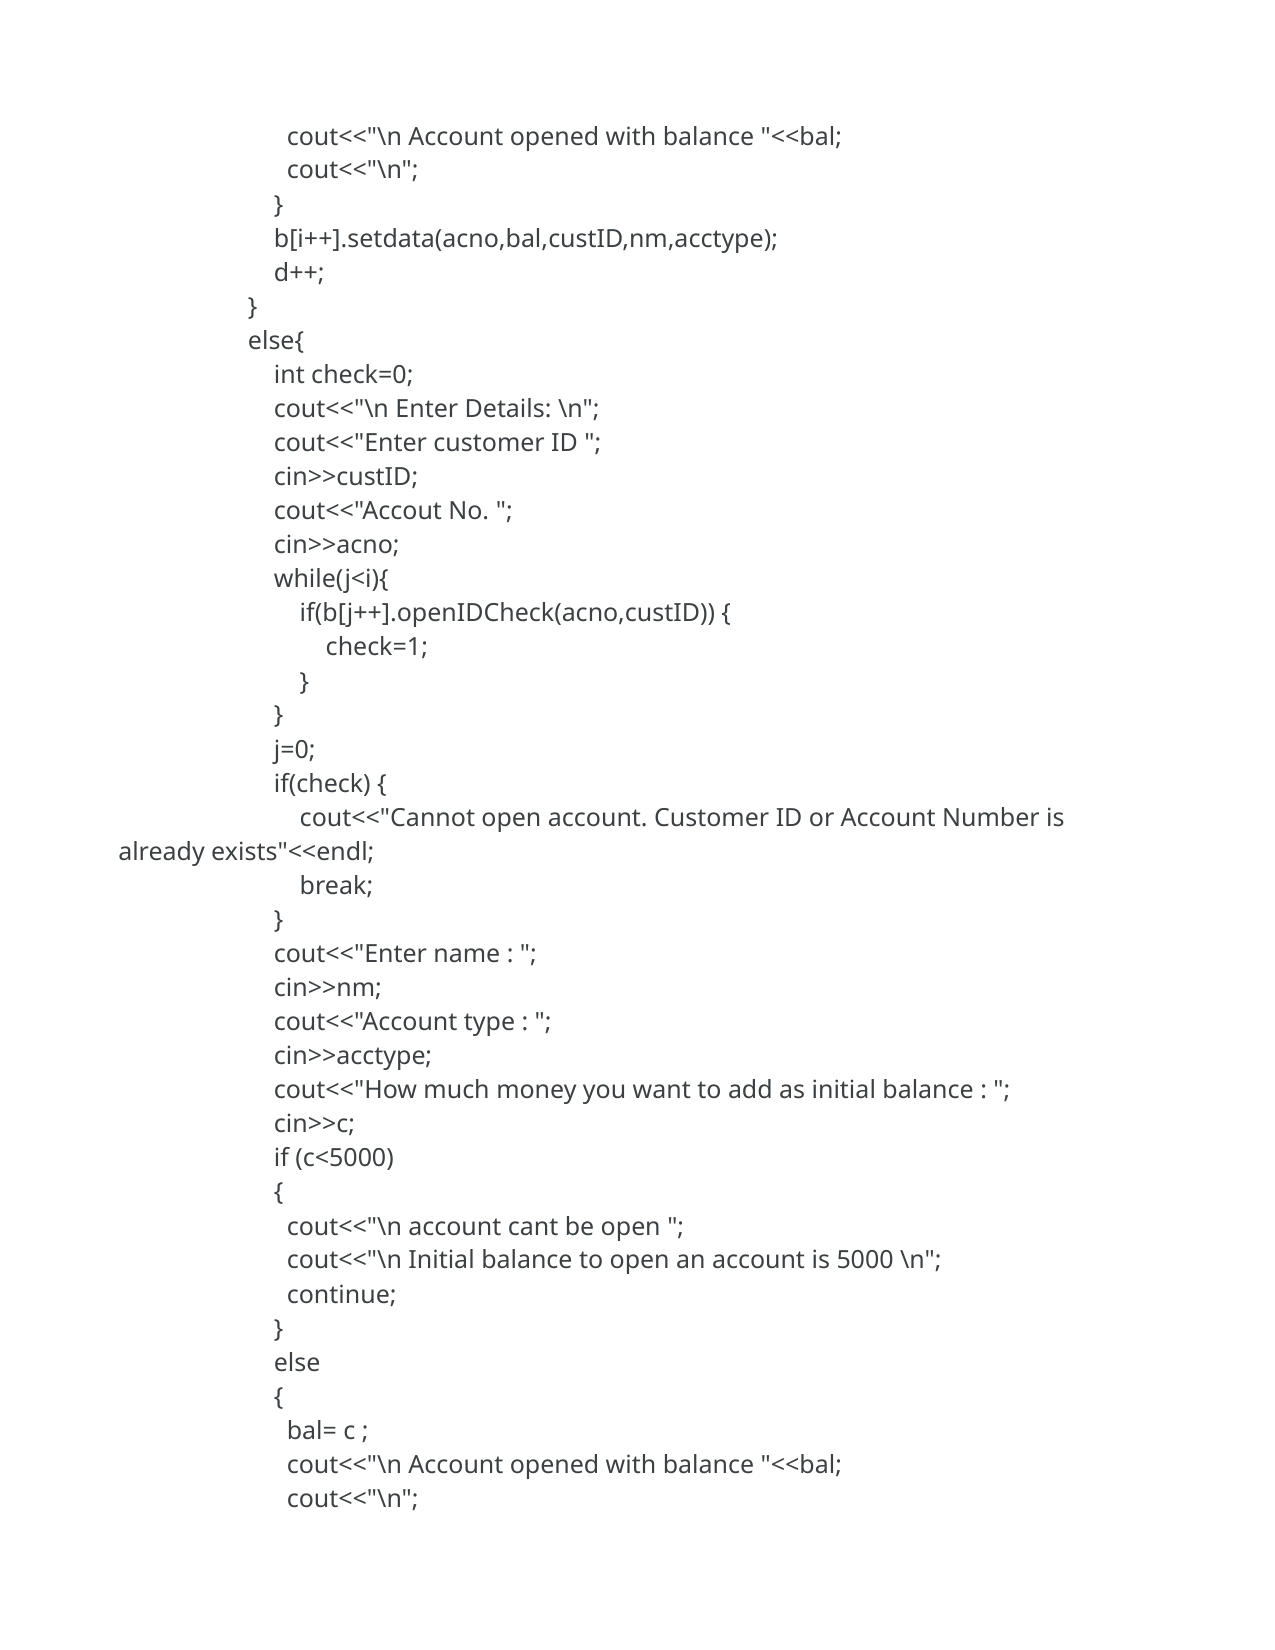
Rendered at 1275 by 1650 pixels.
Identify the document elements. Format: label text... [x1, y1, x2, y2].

text } [118, 663, 1157, 697]
text { [118, 1174, 1157, 1208]
text if(check) { [118, 765, 1157, 799]
text break; [118, 867, 1157, 902]
text cout<<"\n Account opened with balance "<<bal; [118, 1447, 1157, 1481]
text else [118, 1344, 1157, 1378]
text } [118, 288, 1157, 322]
text cout<<"\n Enter Details: \n"; [118, 391, 1157, 425]
text check=1; [118, 629, 1157, 663]
text int check=0; [118, 357, 1157, 391]
text cout<<"Enter customer ID "; [118, 425, 1157, 459]
text if (c<5000) [118, 1140, 1157, 1174]
text b[i++].setdata(acno,bal,custID,nm,acctype); [118, 220, 1157, 254]
text cout<<"Enter name : "; [118, 936, 1157, 970]
text cin>>nm; [118, 970, 1157, 1004]
text cout<<"\n account cant be open "; [118, 1208, 1157, 1242]
text cout<<"\n Account opened with balance "<<bal; [118, 118, 1157, 152]
text cout<<"\n"; [118, 152, 1157, 186]
text d++; [118, 254, 1157, 288]
text else{ [118, 322, 1157, 357]
text cin>>custID; [118, 459, 1157, 493]
text cout<<"Accout No. "; [118, 493, 1157, 527]
text cout<<"Cannot open account. Customer ID or Account Number is already exists"<<endl; [118, 799, 1157, 867]
text } [118, 1310, 1157, 1344]
text } [118, 697, 1157, 731]
text } [118, 902, 1157, 936]
text bal= c ; [118, 1412, 1157, 1447]
text { [118, 1378, 1157, 1412]
text cout<<"\n"; [118, 1481, 1157, 1515]
text j=0; [118, 731, 1157, 765]
text cin>>c; [118, 1106, 1157, 1140]
text cout<<"How much money you want to add as initial balance : "; [118, 1072, 1157, 1106]
text cin>>acno; [118, 527, 1157, 561]
text if(b[j++].openIDCheck(acno,custID)) { [118, 595, 1157, 629]
text cout<<"Account type : "; [118, 1004, 1157, 1038]
text cin>>acctype; [118, 1038, 1157, 1072]
text } [118, 186, 1157, 220]
text while(j<i){ [118, 561, 1157, 595]
text continue; [118, 1276, 1157, 1310]
text cout<<"\n Initial balance to open an account is 5000 \n"; [118, 1242, 1157, 1276]
